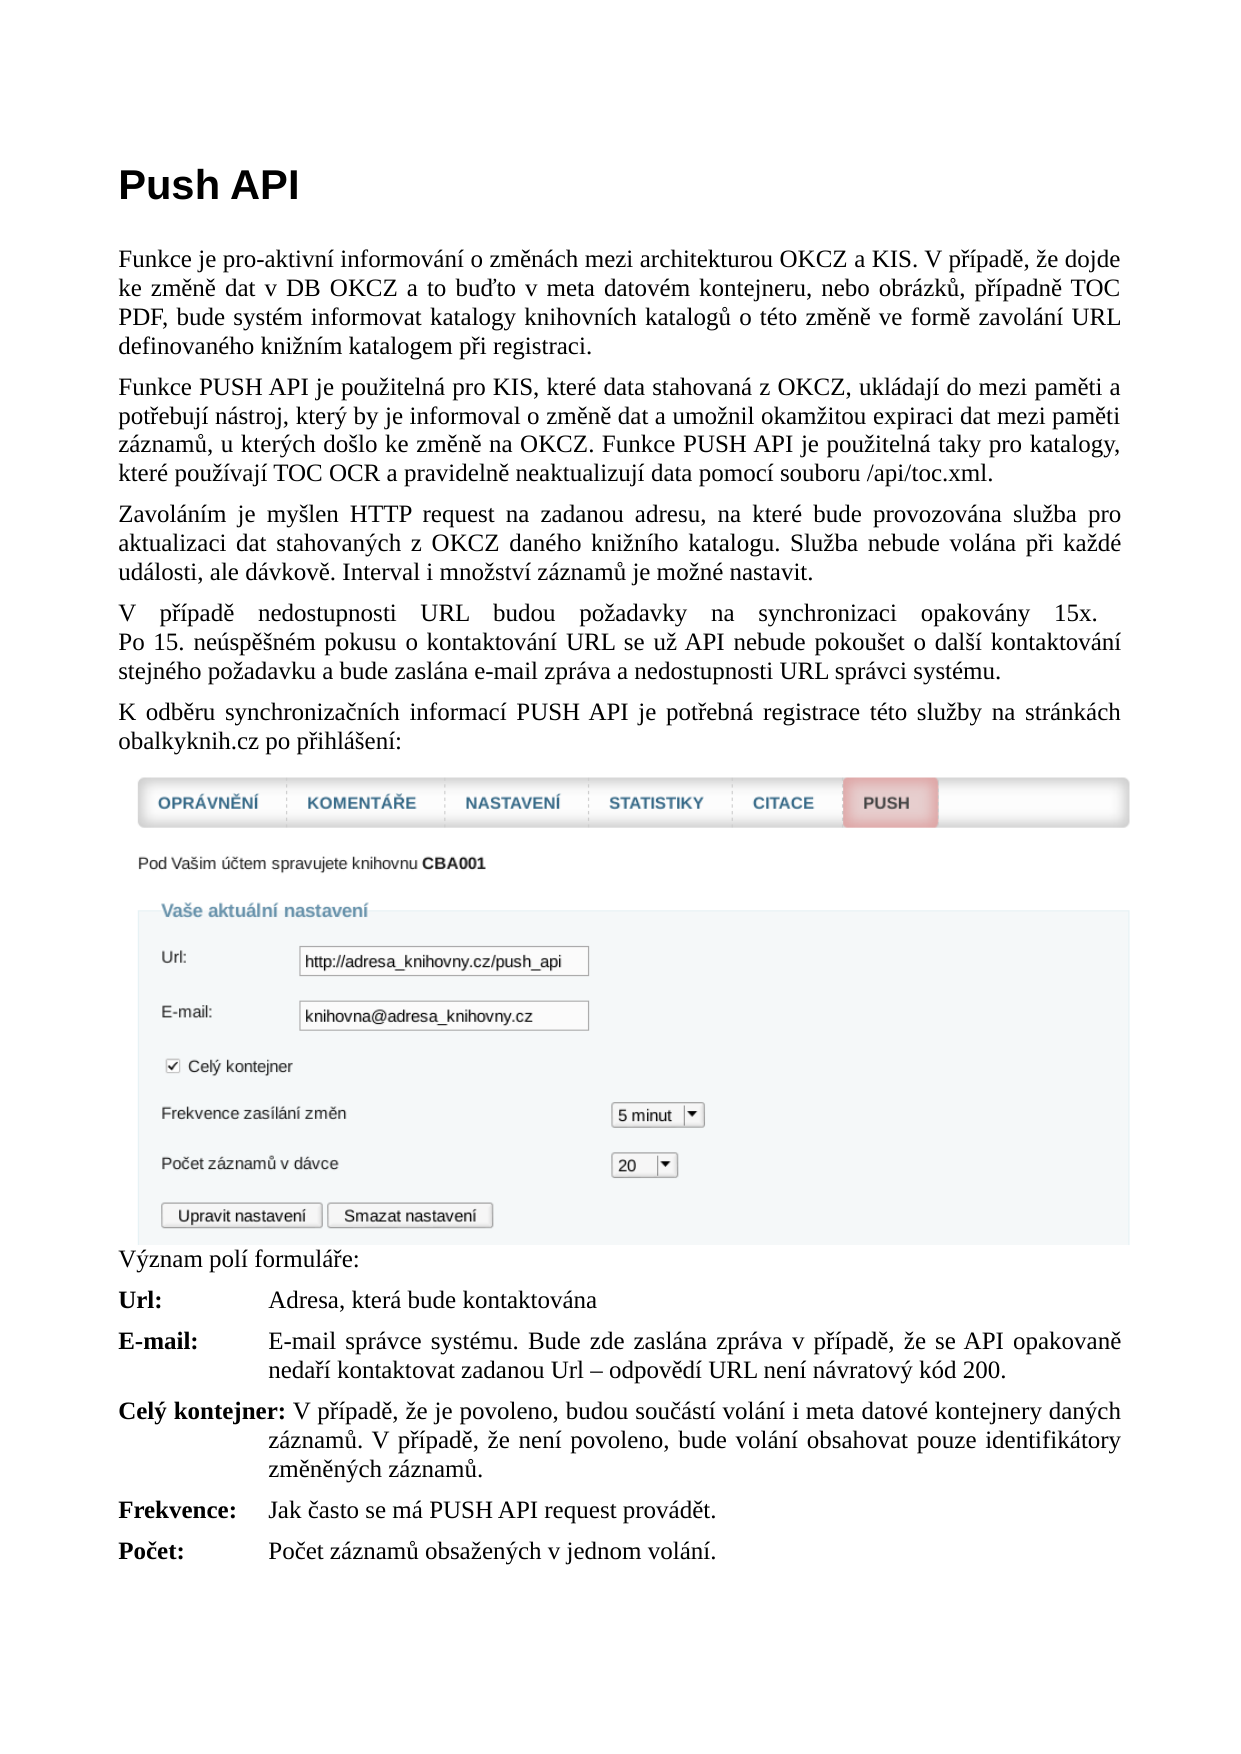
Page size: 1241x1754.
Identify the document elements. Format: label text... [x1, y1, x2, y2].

text V případě nedostupnosti URL budou požadavky na synchronizaci opakovány 15x. Po 15. neúspěšném pokusu o kontaktování URL se už API nebude pokoušet o další kontaktování stejného požadavku a bude zaslána e-mail zpráva a nedostupnosti URL správci systému. [118, 598, 1122, 684]
text Frekvence: Jak často se má PUSH API request provádět. [118, 1495, 1122, 1524]
text Zavoláním je myšlen HTTP request na zadanou adresu, na které bude provozována služba pro aktualizaci dat stahovaných z OKCZ daného knižního katalogu. Služba nebude volána při každé události, ale dávkově. Interval i množství záznamů je možné nastavit. [118, 499, 1122, 586]
text Počet: Počet záznamů obsažených v jednom volání. [118, 1536, 1122, 1565]
text Celý kontejner: V případě, že je povoleno, budou součástí volání i meta datové kontejnery daných záznamů. V případě, že není povoleno, bude volání obsahovat pouze identifikátory změněných záznamů. [118, 1396, 1122, 1482]
subtitle Push API [118, 161, 1122, 208]
text Význam polí formuláře: [118, 773, 1122, 1273]
picture [129, 772, 1134, 1245]
text Funkce je pro-aktivní informování o změnách mezi architekturou OKCZ a KIS. V případě, že dojde ke změně dat v DB OKCZ a to buďto v meta datovém kontejneru, nebo obrázků, případně TOC PDF, bude systém informovat katalogy knihovních katalogů o této změně ve formě zavolání URL definovaného knižním katalogem při registraci. [118, 244, 1122, 359]
text E-mail: E-mail správce systému. Bude zde zaslána zpráva v případě, že se API opakovaně nedaří kontaktovat zadanou Url – odpovědí URL není návratový kód 200. [118, 1326, 1122, 1384]
text Funkce PUSH API je použitelná pro KIS, které data stahovaná z OKCZ, ukládají do mezi paměti a potřebují nástroj, který by je informoval o změně dat a umožnil okamžitou expiraci dat mezi paměti záznamů, u kterých došlo ke změně na OKCZ. Funkce PUSH API je použitelná taky pro katalogy, které používají TOC OCR a pravidelně neaktualizují data pomocí souboru /api/toc.xml. [118, 372, 1122, 487]
text K odběru synchronizačních informací PUSH API je potřebná registrace této služby na stránkách obalkyknih.cz po přihlášení: [118, 697, 1122, 754]
text Url: Adresa, která bude kontaktována [118, 1285, 1122, 1314]
